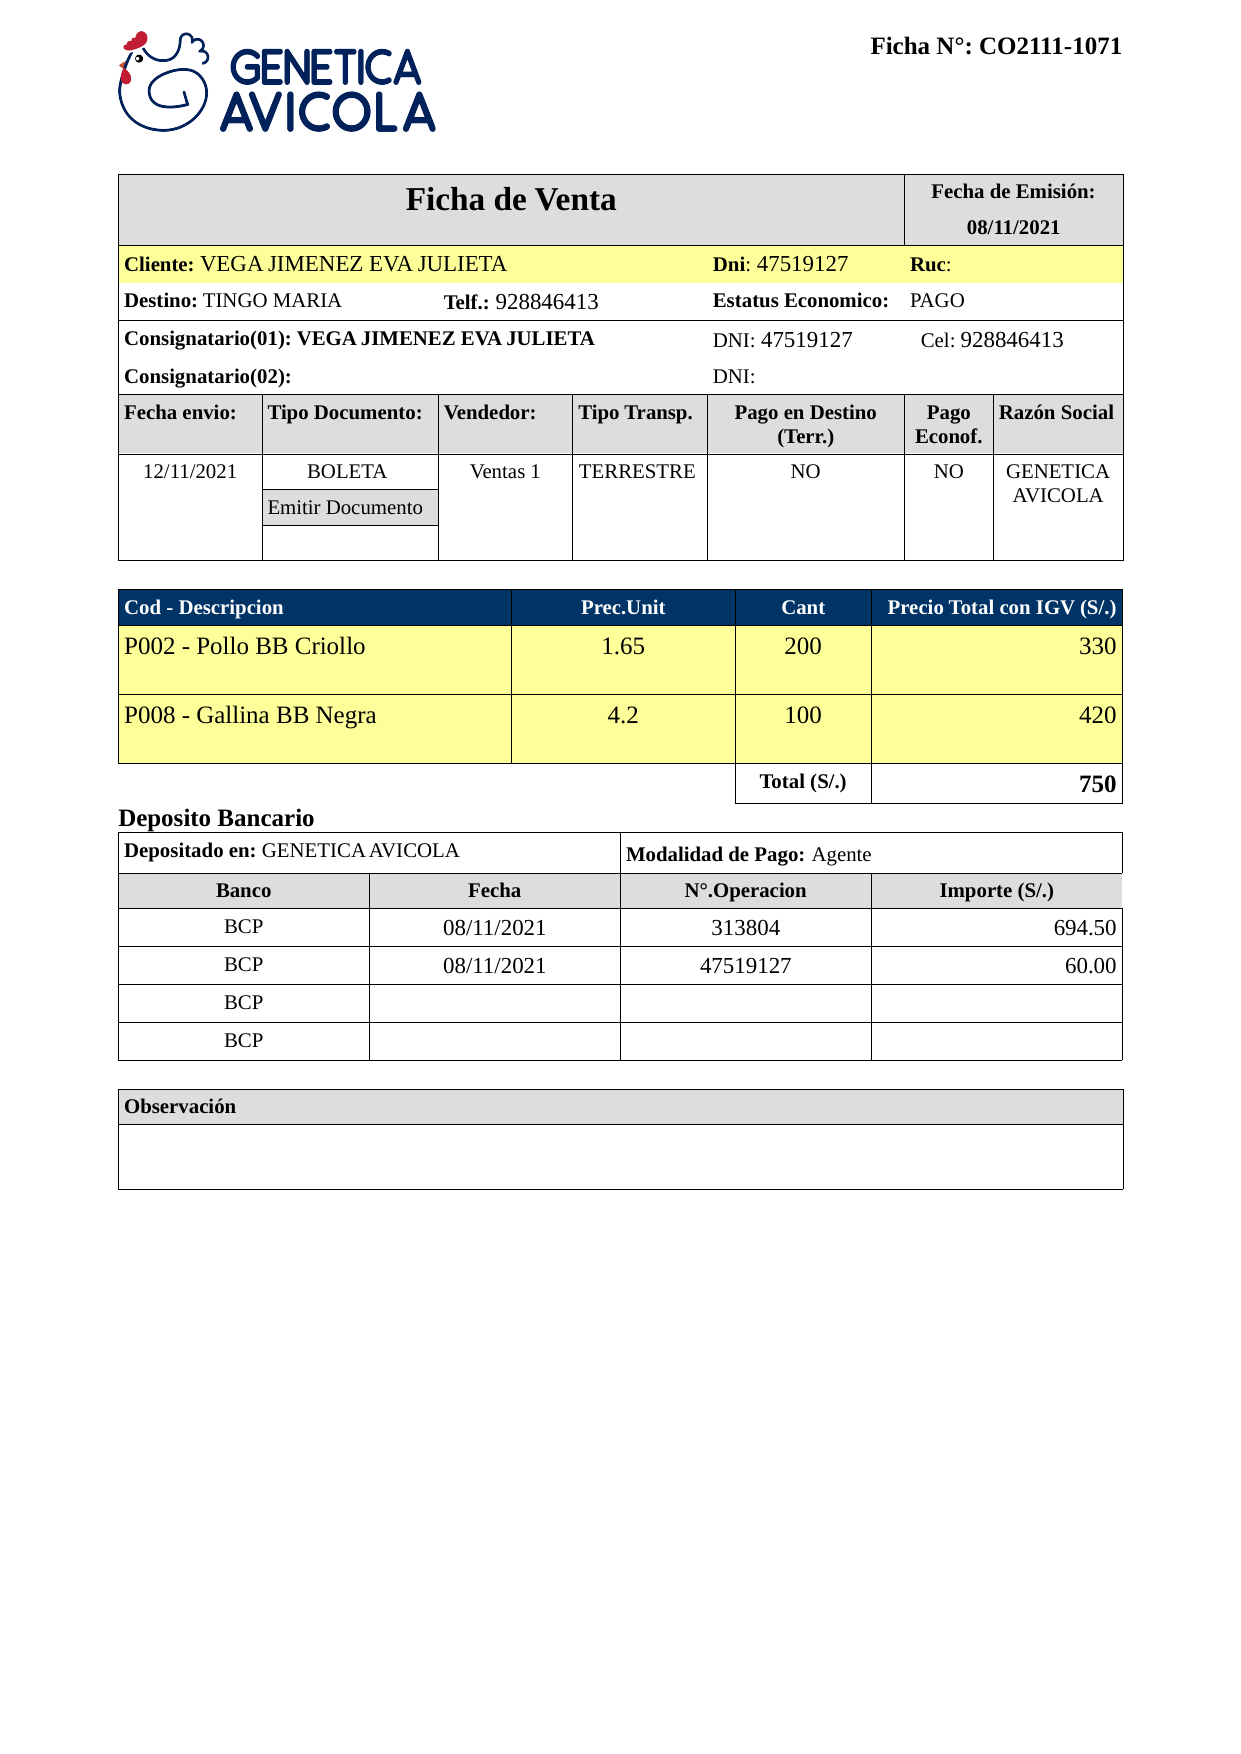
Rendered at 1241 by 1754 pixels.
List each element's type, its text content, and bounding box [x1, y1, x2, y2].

table_cell 420 [872, 695, 1122, 763]
table_cell NO [905, 455, 993, 560]
table_header Prec.Unit [512, 590, 735, 625]
table_cell Fecha [370, 874, 620, 908]
table_cell [621, 985, 871, 1022]
table_header Cant [736, 590, 871, 625]
table_cell 4.2 [512, 695, 735, 763]
table_cell Fecha envio: [119, 395, 262, 453]
table_cell Vendedor: [439, 395, 572, 453]
table_cell 750 [872, 764, 1122, 803]
table_header Cod - Descripcion [119, 590, 511, 625]
table_cell [621, 1023, 871, 1060]
table_header Ficha de Venta [119, 175, 904, 245]
table_cell [872, 1023, 1122, 1060]
table_cell Telf.: 928846413 [438, 283, 707, 320]
table_cell Consignatario(02): [119, 358, 707, 394]
table_cell Estatus Economico: [707, 283, 904, 320]
table_cell 200 [736, 626, 871, 694]
table_cell [263, 526, 438, 560]
table_cell [370, 1023, 620, 1060]
picture [118, 31, 436, 132]
table_cell Importe (S/.) [872, 874, 1122, 908]
table_cell [119, 1125, 1123, 1189]
table_cell Destino: TINGO MARIA [119, 283, 438, 320]
table_header Precio Total con IGV (S/.) [872, 590, 1122, 625]
table_cell PAGO [904, 283, 1123, 320]
table_cell TERRESTRE [573, 455, 707, 560]
table_cell 08/11/2021 [370, 947, 620, 984]
table_cell [118, 764, 511, 803]
table_cell BCP [119, 947, 369, 984]
table_cell 694.50 [872, 909, 1122, 946]
table_cell Consignatario(01): VEGA JIMENEZ EVA JULIETA [119, 321, 707, 358]
table_cell BCP [119, 1023, 369, 1060]
table_cell Pago en Destino (Terr.) [708, 395, 904, 453]
table_cell 60.00 [872, 947, 1122, 984]
table_cell Dni: 47519127 [707, 246, 904, 283]
table_cell Ventas 1 [439, 455, 572, 560]
table_cell NO [708, 455, 904, 560]
table_cell BOLETA [263, 455, 438, 489]
table_cell P008 - Gallina BB Negra [119, 695, 511, 763]
table_cell Tipo Transp. [573, 395, 707, 453]
table_cell Total (S/.) [736, 764, 871, 803]
table_cell 330 [872, 626, 1122, 694]
table_cell BCP [119, 985, 369, 1022]
table_cell Ruc: [904, 246, 1123, 283]
table_header Observación [119, 1090, 1123, 1124]
table_cell DNI: 47519127 [707, 321, 915, 358]
table_cell N°.Operacion [621, 874, 871, 908]
table_cell [872, 985, 1122, 1022]
table_cell DNI: [707, 358, 1123, 394]
table_cell GENETICA AVICOLA [994, 455, 1123, 560]
table_header Modalidad de Pago: Agente [621, 833, 1122, 872]
table_cell Tipo Documento: [263, 395, 438, 453]
table_cell 1.65 [512, 626, 735, 694]
table_cell [370, 985, 620, 1022]
text Deposito Bancario [118, 803, 1122, 832]
table_cell Cliente: VEGA JIMENEZ EVA JULIETA [119, 246, 707, 283]
table_cell Razón Social [994, 395, 1123, 453]
table_cell 313804 [621, 909, 871, 946]
table_cell [511, 764, 735, 803]
table_cell 100 [736, 695, 871, 763]
table_header Fecha de Emisión: [905, 175, 1123, 209]
table_cell P002 - Pollo BB Criollo [119, 626, 511, 694]
table_cell 08/11/2021 [905, 209, 1123, 245]
table_cell Pago Econof. [905, 395, 993, 453]
table_header Depositado en: GENETICA AVICOLA [119, 833, 620, 872]
table_cell BCP [119, 909, 369, 946]
table_cell Banco [119, 874, 369, 908]
table_cell 12/11/2021 [119, 455, 262, 560]
table_cell Emitir Documento [263, 490, 438, 525]
table_cell 08/11/2021 [370, 909, 620, 946]
table_cell 47519127 [621, 947, 871, 984]
table_cell Cel: 928846413 [915, 321, 1123, 358]
